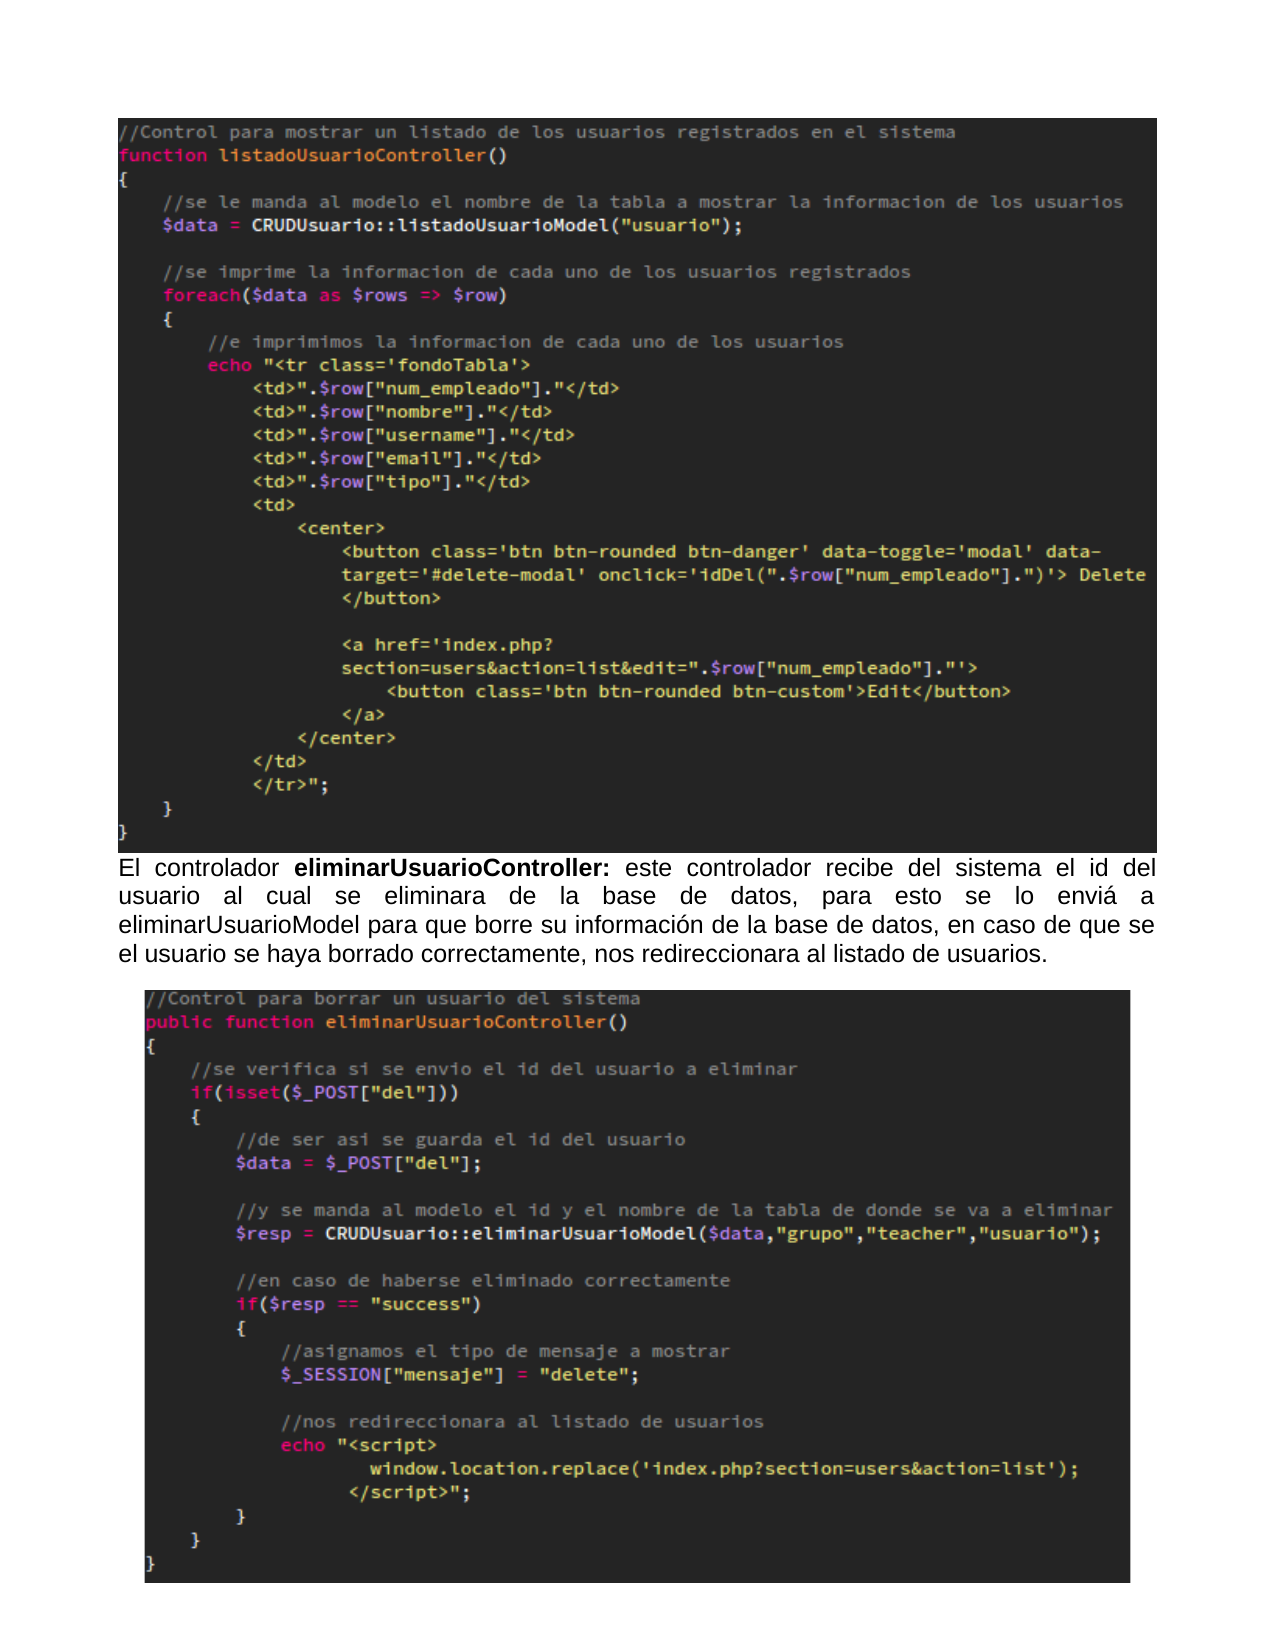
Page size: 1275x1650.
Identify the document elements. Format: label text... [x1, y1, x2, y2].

picture [118, 118, 1157, 853]
picture [144, 990, 1131, 1583]
text El controlador eliminarUsuarioController: este controlador recibe del sistema el id del usuario al cual se eliminara de la base de datos, para esto se lo enviá a eliminarUsuarioModel para que borre su información de la base de datos, en caso de que se el usuario se haya borrado correctamente, nos redireccionara al listado de usuarios. [118, 853, 1157, 967]
